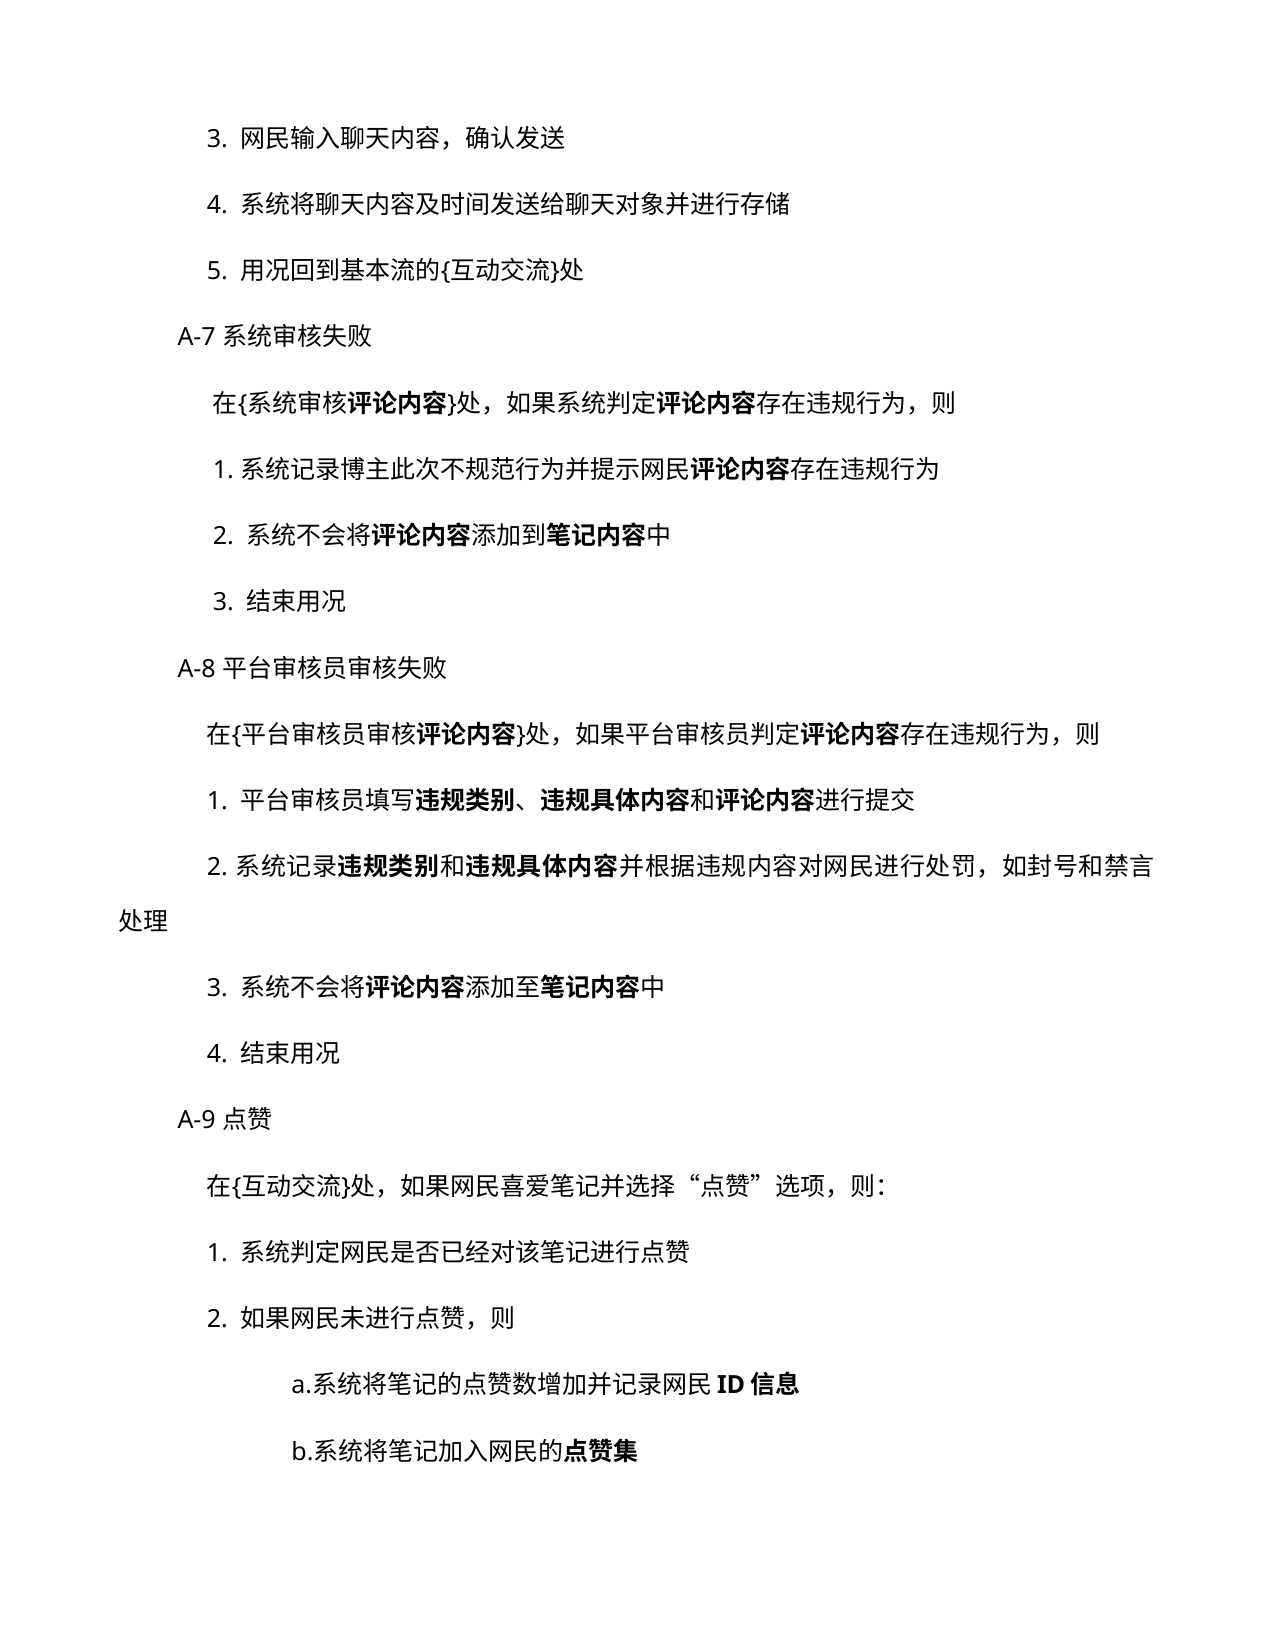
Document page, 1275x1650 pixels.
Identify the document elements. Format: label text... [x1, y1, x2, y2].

text 5. 用况回到基本流的{互动交流}处 [118, 251, 1157, 287]
text 4. 结束用况 [118, 1034, 1157, 1070]
text 3. 结束用况 [118, 582, 1157, 618]
text A-7 系统审核失败 [118, 317, 1157, 353]
text a.系统将笔记的点赞数增加并记录网民ID信息 [118, 1365, 1157, 1401]
text 3. 系统不会将评论内容添加至笔记内容中 [118, 967, 1157, 1004]
text 3. 网民输入聊天内容，确认发送 [118, 118, 1157, 154]
text 1. 系统记录博主此次不规范行为并提示网民评论内容存在违规行为 [118, 449, 1157, 486]
text A-9 点赞 [118, 1100, 1157, 1136]
text 2. 系统不会将评论内容添加到笔记内容中 [118, 516, 1157, 552]
text A-8 平台审核员审核失败 [118, 648, 1157, 684]
text 1. 平台审核员填写违规类别、违规具体内容和评论内容进行提交 [118, 781, 1157, 817]
text 在{平台审核员审核评论内容}处，如果平台审核员判定评论内容存在违规行为，则 [118, 714, 1157, 751]
text 2. 系统记录违规类别和违规具体内容并根据违规内容对网民进行处罚，如封号和禁言处理 [118, 847, 1157, 937]
text b.系统将笔记加入网民的点赞集 [118, 1431, 1157, 1467]
text 在{互动交流}处，如果网民喜爱笔记并选择“点赞”选项，则： [118, 1166, 1157, 1202]
text 在{系统审核评论内容}处，如果系统判定评论内容存在违规行为，则 [118, 383, 1157, 419]
text 1. 系统判定网民是否已经对该笔记进行点赞 [118, 1232, 1157, 1269]
text 4. 系统将聊天内容及时间发送给聊天对象并进行存储 [118, 184, 1157, 221]
text 2. 如果网民未进行点赞，则 [118, 1299, 1157, 1335]
